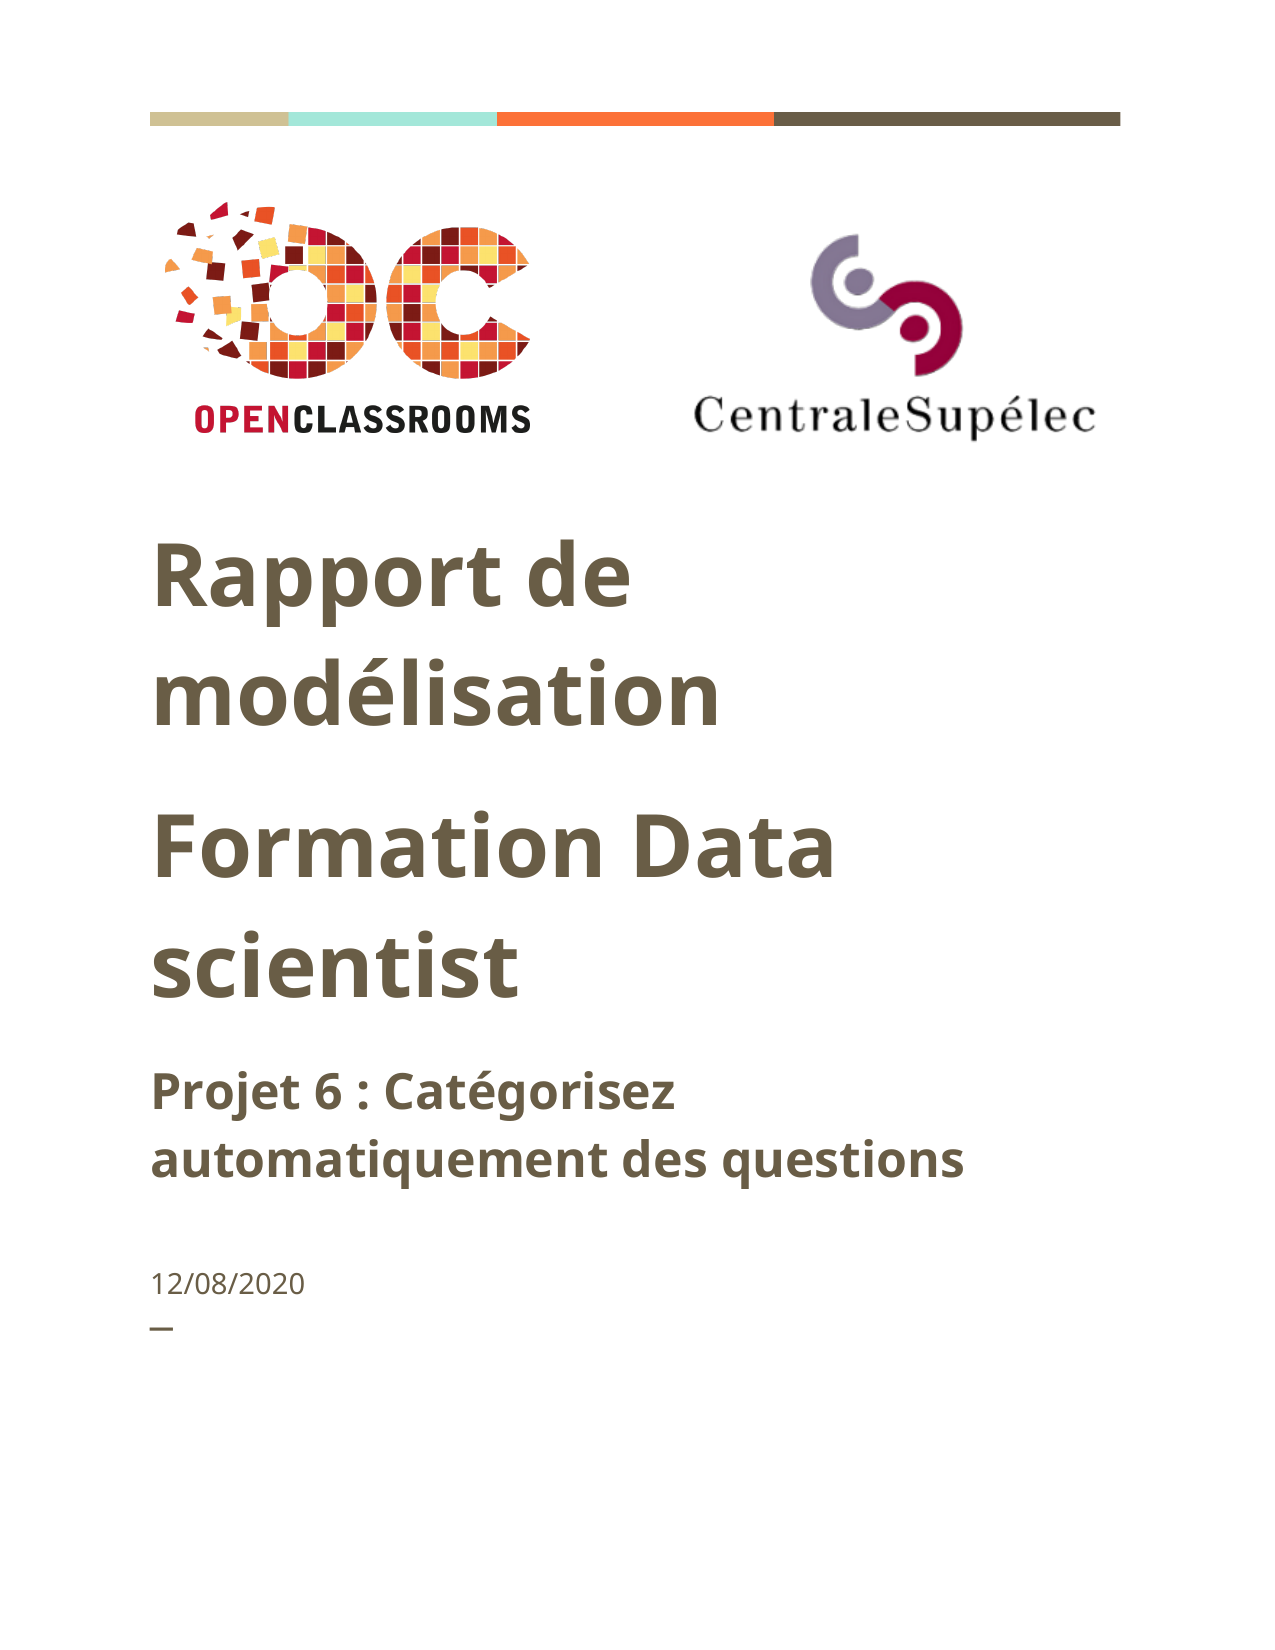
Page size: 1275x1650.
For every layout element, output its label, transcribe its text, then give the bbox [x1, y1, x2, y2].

subtitle 12/08/2020 [150, 1263, 1125, 1303]
picture [150, 177, 544, 458]
title Formation Data scientist [150, 784, 1125, 1023]
picture [150, 112, 1121, 126]
title Projet 6 : Catégorisez automatiquement des questions [150, 1056, 1125, 1192]
picture [663, 192, 1126, 473]
text ─ [150, 1303, 1125, 1354]
title Rapport de modélisation [150, 513, 1125, 751]
